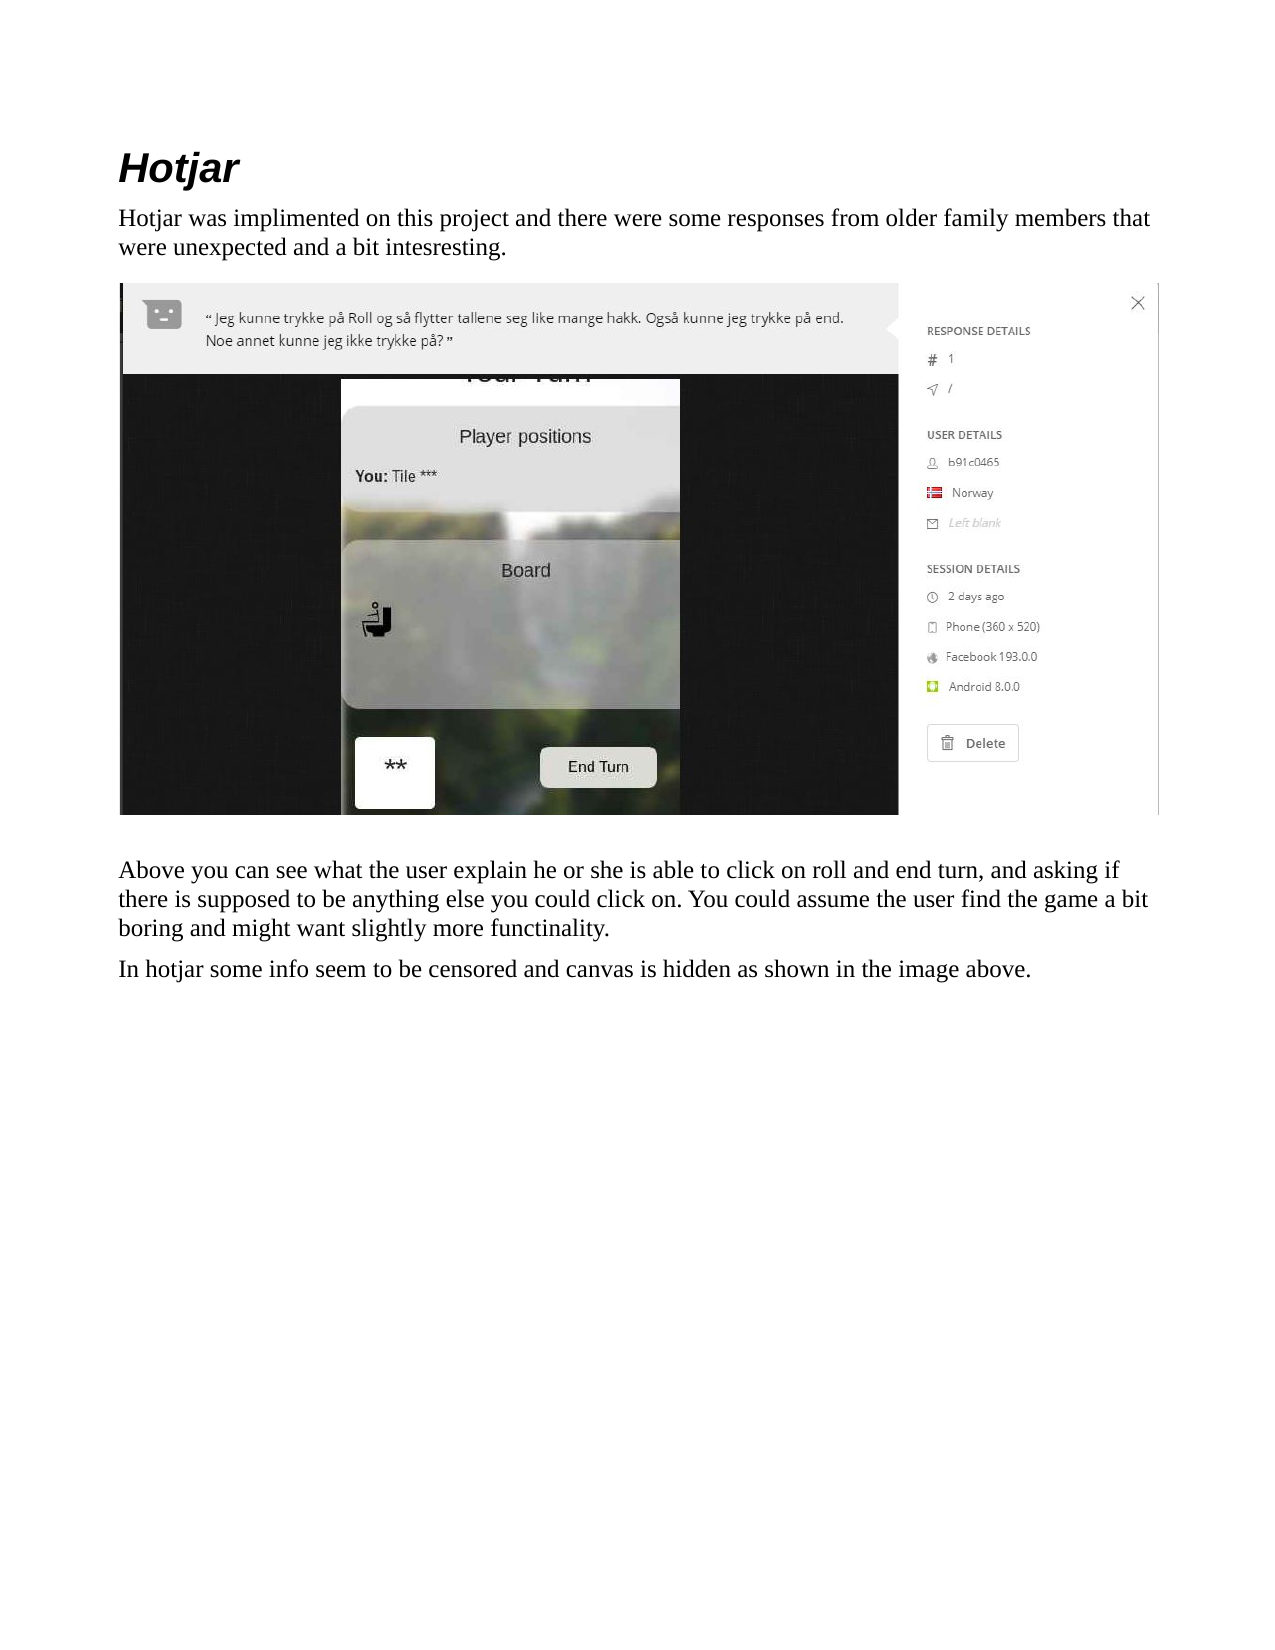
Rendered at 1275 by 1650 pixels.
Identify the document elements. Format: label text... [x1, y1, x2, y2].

text In hotjar some info seem to be censored and canvas is hidden as shown in the image above. [118, 954, 1157, 983]
picture [119, 283, 1159, 815]
text Hotjar was implimented on this project and there were some responses from older family members that were unexpected and a bit intesresting. [118, 203, 1157, 261]
subtitle Hotjar [118, 143, 1157, 191]
text Above you can see what the user explain he or she is able to click on roll and end turn, and asking if there is supposed to be anything else you could click on. You could assume the user find the game a bit boring and might want slightly more functinality. [118, 856, 1157, 942]
